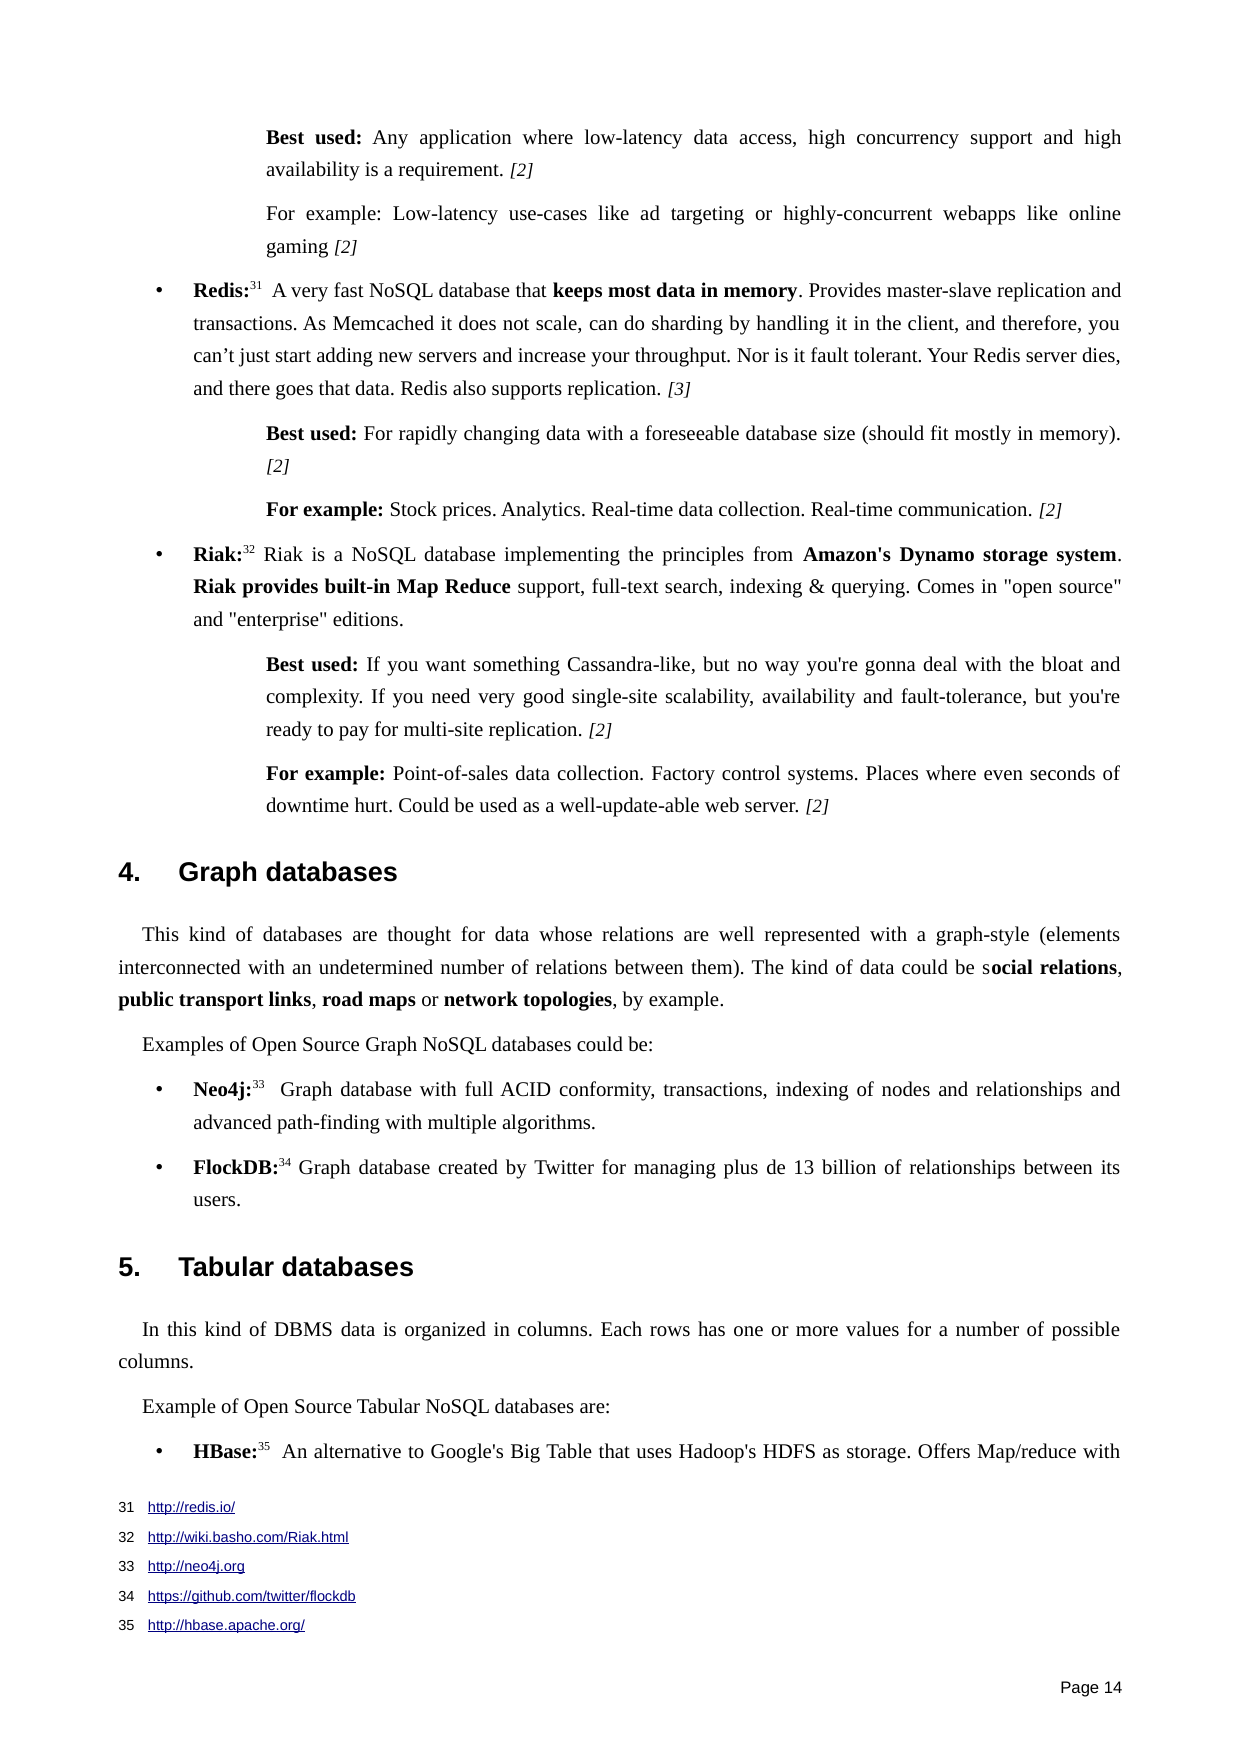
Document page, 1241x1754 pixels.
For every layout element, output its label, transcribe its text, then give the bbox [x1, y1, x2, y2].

list http://wiki.basho.com/Riak.html [118, 1518, 1122, 1548]
text Best used: Any application where low-latency data access, high concurrency support and high availability is a requirement. [2] [266, 118, 1122, 183]
text Example of Open Source Tabular NoSQL databases are: [118, 1387, 1122, 1420]
text Best used: For rapidly changing data with a foreseeable database size (should fit mostly in memory). [2] [266, 414, 1122, 479]
subtitle Tabular databases [118, 1251, 1122, 1282]
text For example: Stock prices. Analytics. Real-time data collection. Real-time communication. [2] [266, 491, 1122, 523]
list Riak: Riak is a NoSQL database implementing the principles from Amazon's Dynamo storage system. Riak provides built-in Map Reduce support, full-text search, indexing & querying. Comes in "open source" and "enterprise" editions. [156, 535, 1122, 633]
text This kind of databases are thought for data whose relations are well represented with a graph-style (elements interconnected with an undetermined number of relations between them). The kind of data could be social relations, public transport links, road maps or network topologies, by example. [118, 916, 1122, 1013]
list https://github.com/twitter/flockdb [118, 1577, 1122, 1607]
text Best used: If you want something Cassandra-like, but no way you're gonna deal with the bloat and complexity. If you need very good single-site scalability, availability and fault-tolerance, but you're ready to pay for multi-site replication. [2] [266, 645, 1122, 743]
text For example: Low-latency use-cases like ad targeting or highly-concurrent webapps like online gaming [2] [266, 195, 1122, 260]
list Neo4j: Graph database with full ACID conformity, transactions, indexing of nodes and relationships and advanced path-finding with multiple algorithms. [156, 1071, 1122, 1136]
text For example: Point-of-sales data collection. Factory control systems. Places where even seconds of downtime hurt. Could be used as a well-update-able web server. [2] [266, 754, 1122, 819]
text Examples of Open Source Graph NoSQL databases could be: [118, 1026, 1122, 1058]
list HBase: An alternative to Google's Big Table that uses Hadoop's HDFS as storage. Offers Map/reduce with [156, 1432, 1122, 1465]
subtitle Graph databases [118, 856, 1122, 887]
list FlockDB: Graph database created by Twitter for managing plus de 13 billion of relationships between its users. [156, 1148, 1122, 1213]
list http://neo4j.org [118, 1548, 1122, 1577]
list http://hbase.apache.org/ [118, 1607, 1122, 1636]
list http://redis.io/ [118, 1489, 1122, 1518]
text In this kind of DBMS data is organized in columns. Each rows has one or more values for a number of possible columns. [118, 1310, 1122, 1375]
list Redis: A very fast NoSQL database that keeps most data in memory. Provides master-slave replication and transactions. As Memcached it does not scale, can do sharding by handling it in the client, and therefore, you can’t just start adding new servers and increase your throughput. Nor is it fault tolerant. Your Redis server dies, and there goes that data. Redis also supports replication. [3] [156, 272, 1122, 402]
